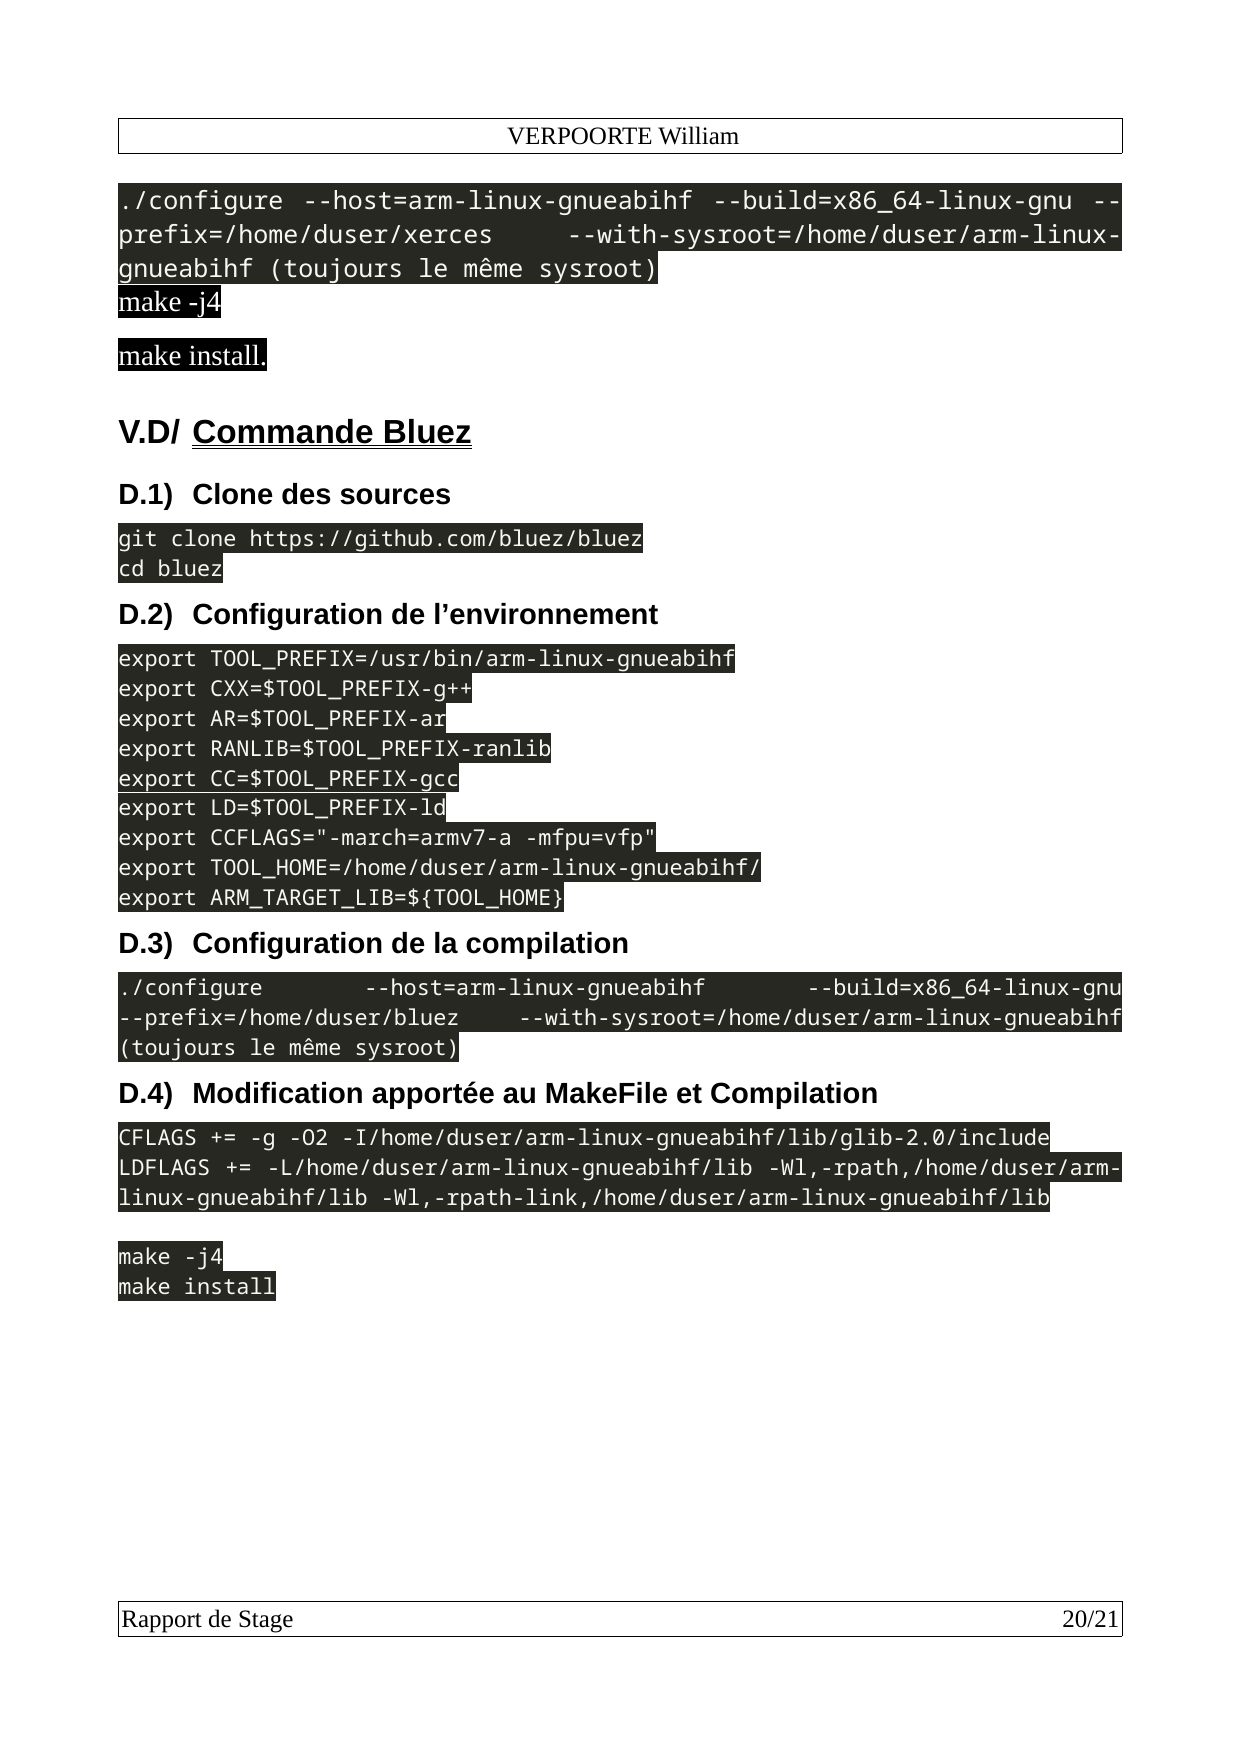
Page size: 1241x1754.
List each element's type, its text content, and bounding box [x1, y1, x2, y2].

text git clone https://github.com/bluez/bluez [118, 523, 1122, 553]
text export RANLIB=$TOOL_PREFIX-ranlib [118, 733, 1122, 763]
text export CCFLAGS="-march=armv7-a -mfpu=vfp" [118, 822, 1122, 852]
subtitle Configuration de l’environnement [118, 597, 1122, 631]
text cd bluez [118, 553, 1122, 583]
subtitle Modification apportée au MakeFile et Compilation [118, 1076, 1122, 1110]
text export ARM_TARGET_LIB=${TOOL_HOME} [118, 882, 1122, 912]
text make install. [118, 338, 1122, 371]
text LDFLAGS += -L/home/duser/arm-linux-gnueabihf/lib -Wl,-rpath,/home/duser/arm-linux-gnueabihf/lib -Wl,-rpath-link,/home/duser/arm-linux-gnueabihf/lib [118, 1152, 1122, 1212]
text ./configure --host=arm-linux-gnueabihf --build=x86_64-linux-gnu --prefix=/home/duser/xerces --with-sysroot=/home/duser/arm-linux-gnueabihf (toujours le même sysroot) [118, 182, 1122, 284]
text make -j4 [118, 284, 1122, 318]
text CFLAGS += -g -O2 -I/home/duser/arm-linux-gnueabihf/lib/glib-2.0/include [118, 1122, 1122, 1152]
text export TOOL_PREFIX=/usr/bin/arm-linux-gnueabihf [118, 643, 1122, 673]
text make install [118, 1271, 1122, 1301]
text export LD=$TOOL_PREFIX-ld [118, 792, 1122, 822]
subtitle Clone des sources [118, 477, 1122, 511]
text make -j4 [118, 1241, 1122, 1271]
text export CC=$TOOL_PREFIX-gcc [118, 763, 1122, 792]
text export CXX=$TOOL_PREFIX-g++ [118, 673, 1122, 703]
subtitle Commande Bluez [118, 412, 1122, 450]
subtitle Configuration de la compilation [118, 926, 1122, 960]
text export AR=$TOOL_PREFIX-ar [118, 703, 1122, 733]
text export TOOL_HOME=/home/duser/arm-linux-gnueabihf/ [118, 852, 1122, 882]
text ./configure --host=arm-linux-gnueabihf --build=x86_64-linux-gnu --prefix=/home/duser/bluez --with-sysroot=/home/duser/arm-linux-gnueabihf (toujours le même sysroot) [118, 972, 1122, 1062]
